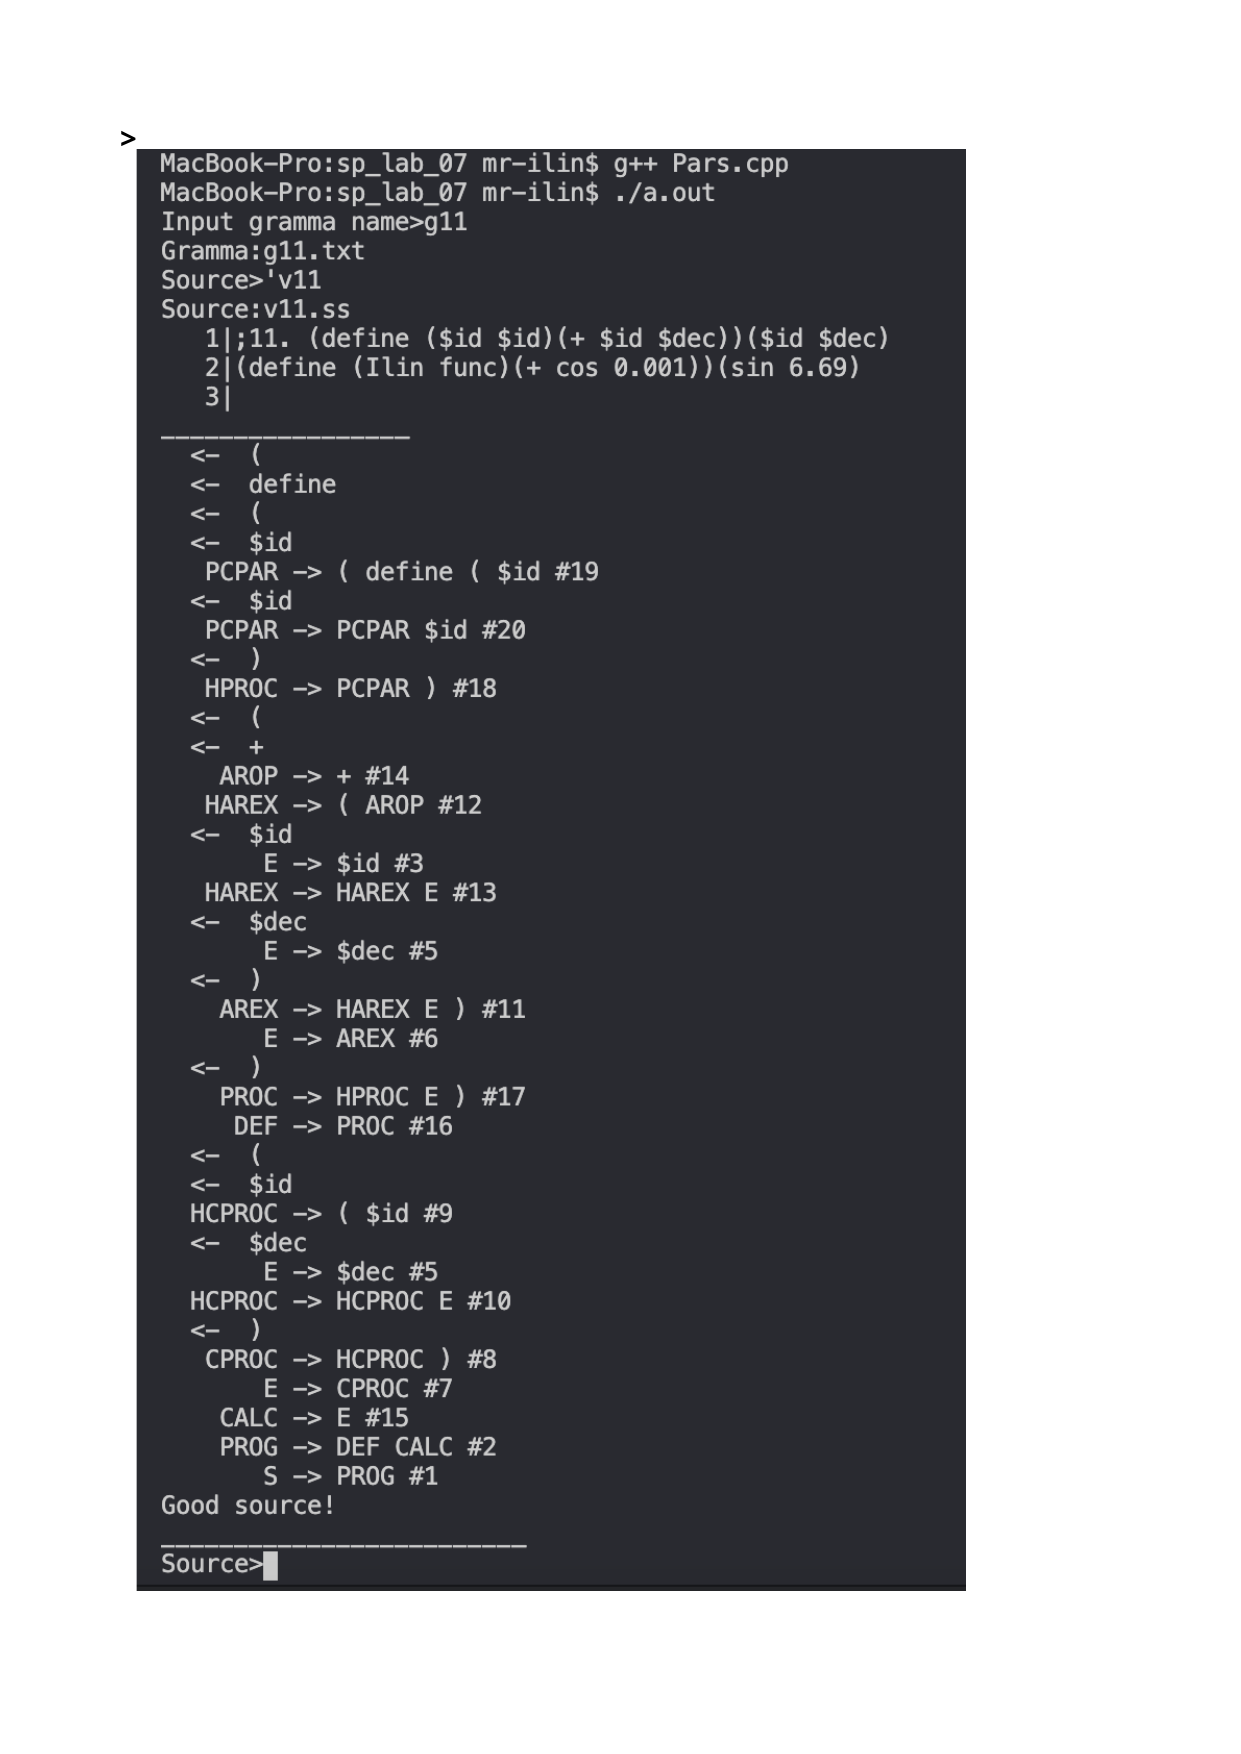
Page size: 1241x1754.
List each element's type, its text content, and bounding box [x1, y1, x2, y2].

text > [120, 118, 1120, 1591]
